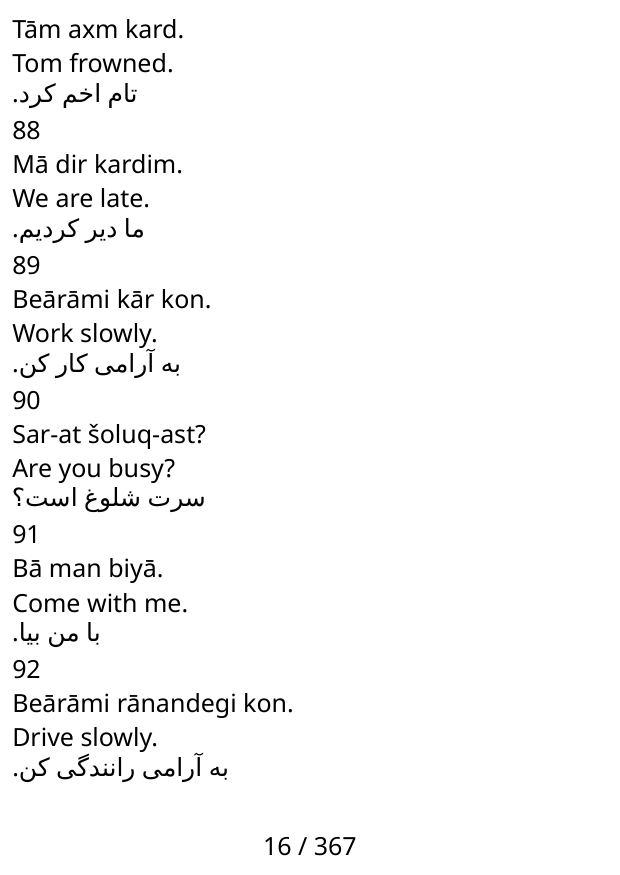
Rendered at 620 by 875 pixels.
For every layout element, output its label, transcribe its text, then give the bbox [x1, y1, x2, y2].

text Work slowly. [12, 316, 607, 350]
text 89 [12, 247, 607, 282]
text Tom frowned. [12, 46, 607, 80]
text سرت شلوغ است؟ [12, 484, 607, 517]
text به آرامی رانندگی کن. [12, 754, 607, 787]
text ما دیر کردیم. [12, 215, 607, 247]
text 88 [12, 113, 607, 147]
text به آرامی کار کن. [12, 350, 607, 382]
text 90 [12, 382, 607, 416]
text Drive slowly. [12, 720, 607, 754]
text Bā man biyā. [12, 551, 607, 585]
text Sar-at šoluq-ast? [12, 416, 607, 450]
text 91 [12, 517, 607, 551]
text 92 [12, 652, 607, 686]
text Mā dir kardim. [12, 147, 607, 181]
text Tām axm kard. [12, 12, 607, 46]
text تام اخم کرد. [12, 80, 607, 113]
text Are you busy? [12, 450, 607, 484]
text Beārāmi rānandegi kon. [12, 686, 607, 720]
text با من بیا. [12, 619, 607, 652]
text Come with me. [12, 585, 607, 619]
text Beārāmi kār kon. [12, 282, 607, 316]
text We are late. [12, 181, 607, 215]
